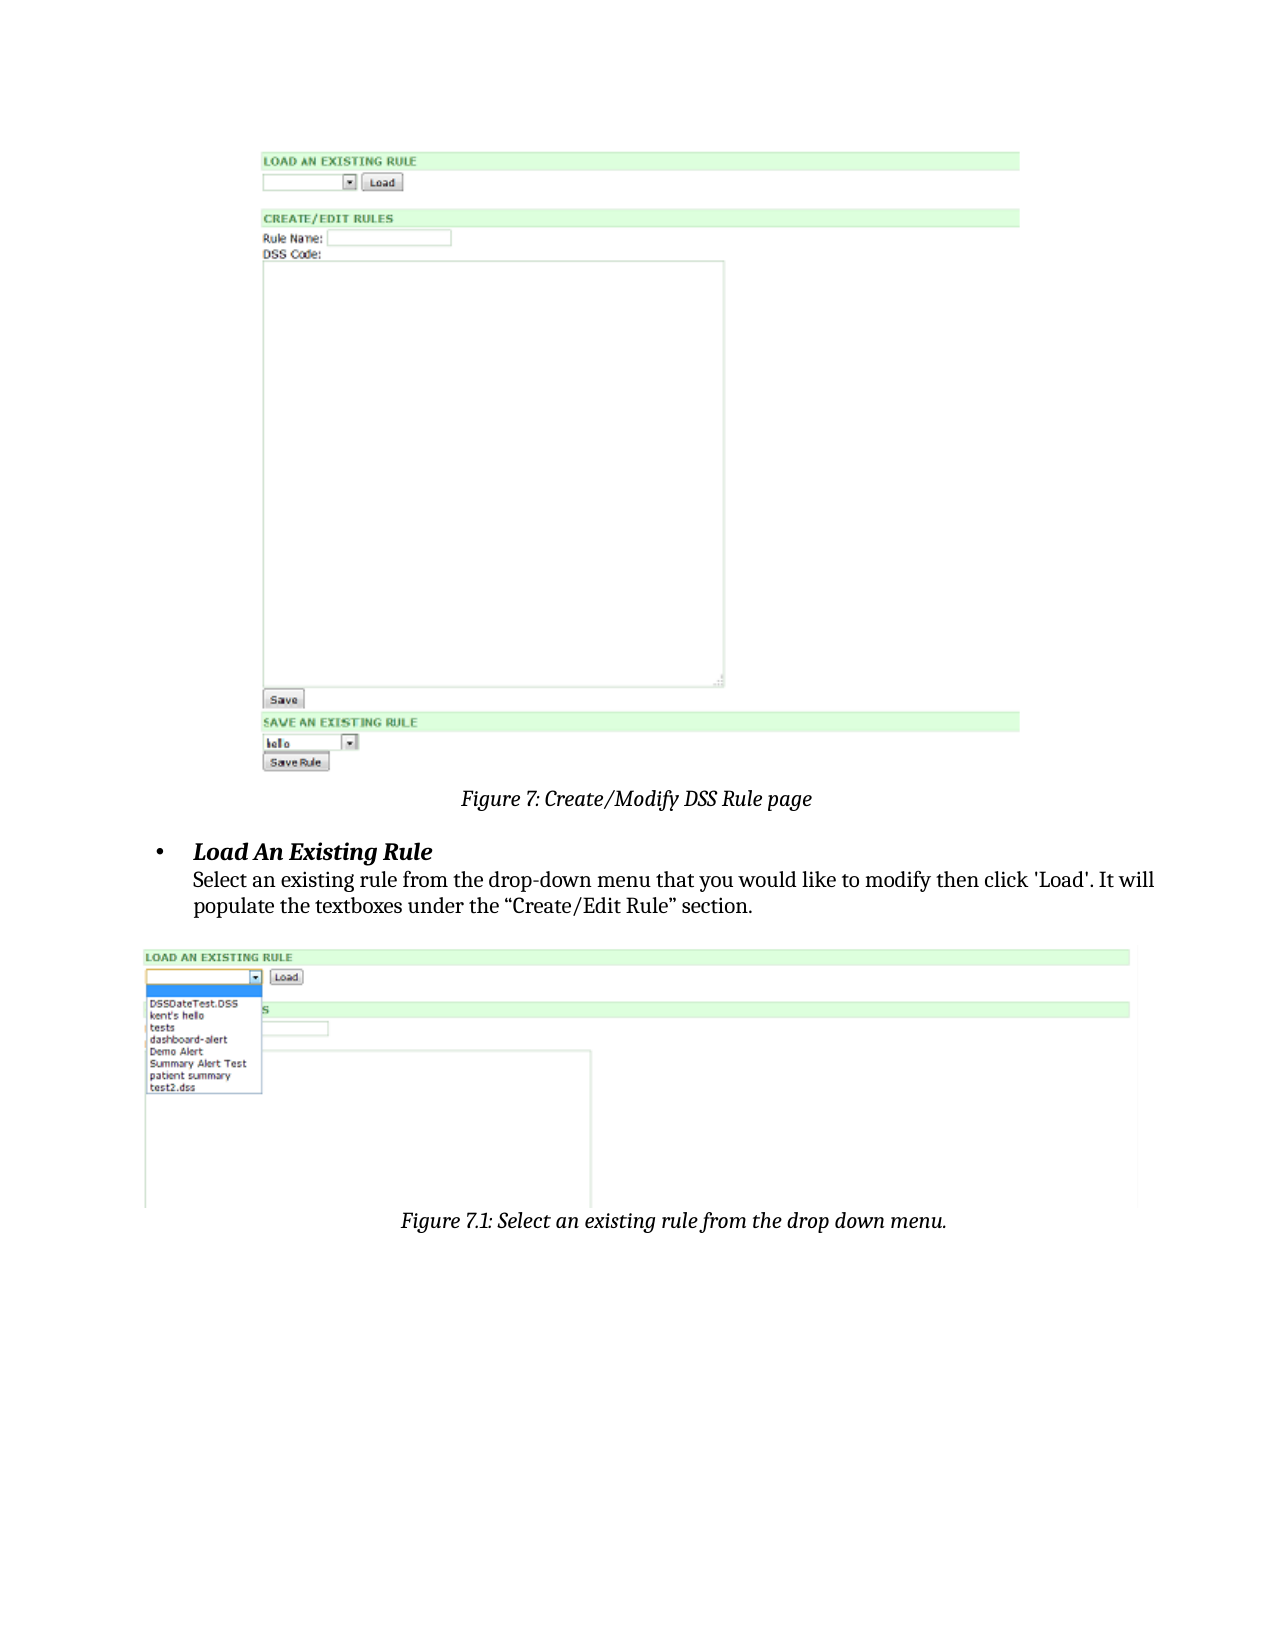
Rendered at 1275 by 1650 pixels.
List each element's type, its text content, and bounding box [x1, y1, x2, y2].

text Figure 7: Create/Modify DSS Rule page [118, 149, 1157, 812]
list Figure 7.1: Select an existing rule from the drop down menu. [156, 946, 1157, 1234]
list Select an existing rule from the drop-down menu that you would like to modify then click 'Load'. It will populate the textboxes under the “Create/Edit Rule” section. [156, 867, 1157, 919]
list Load An Existing Rule [156, 838, 1157, 867]
